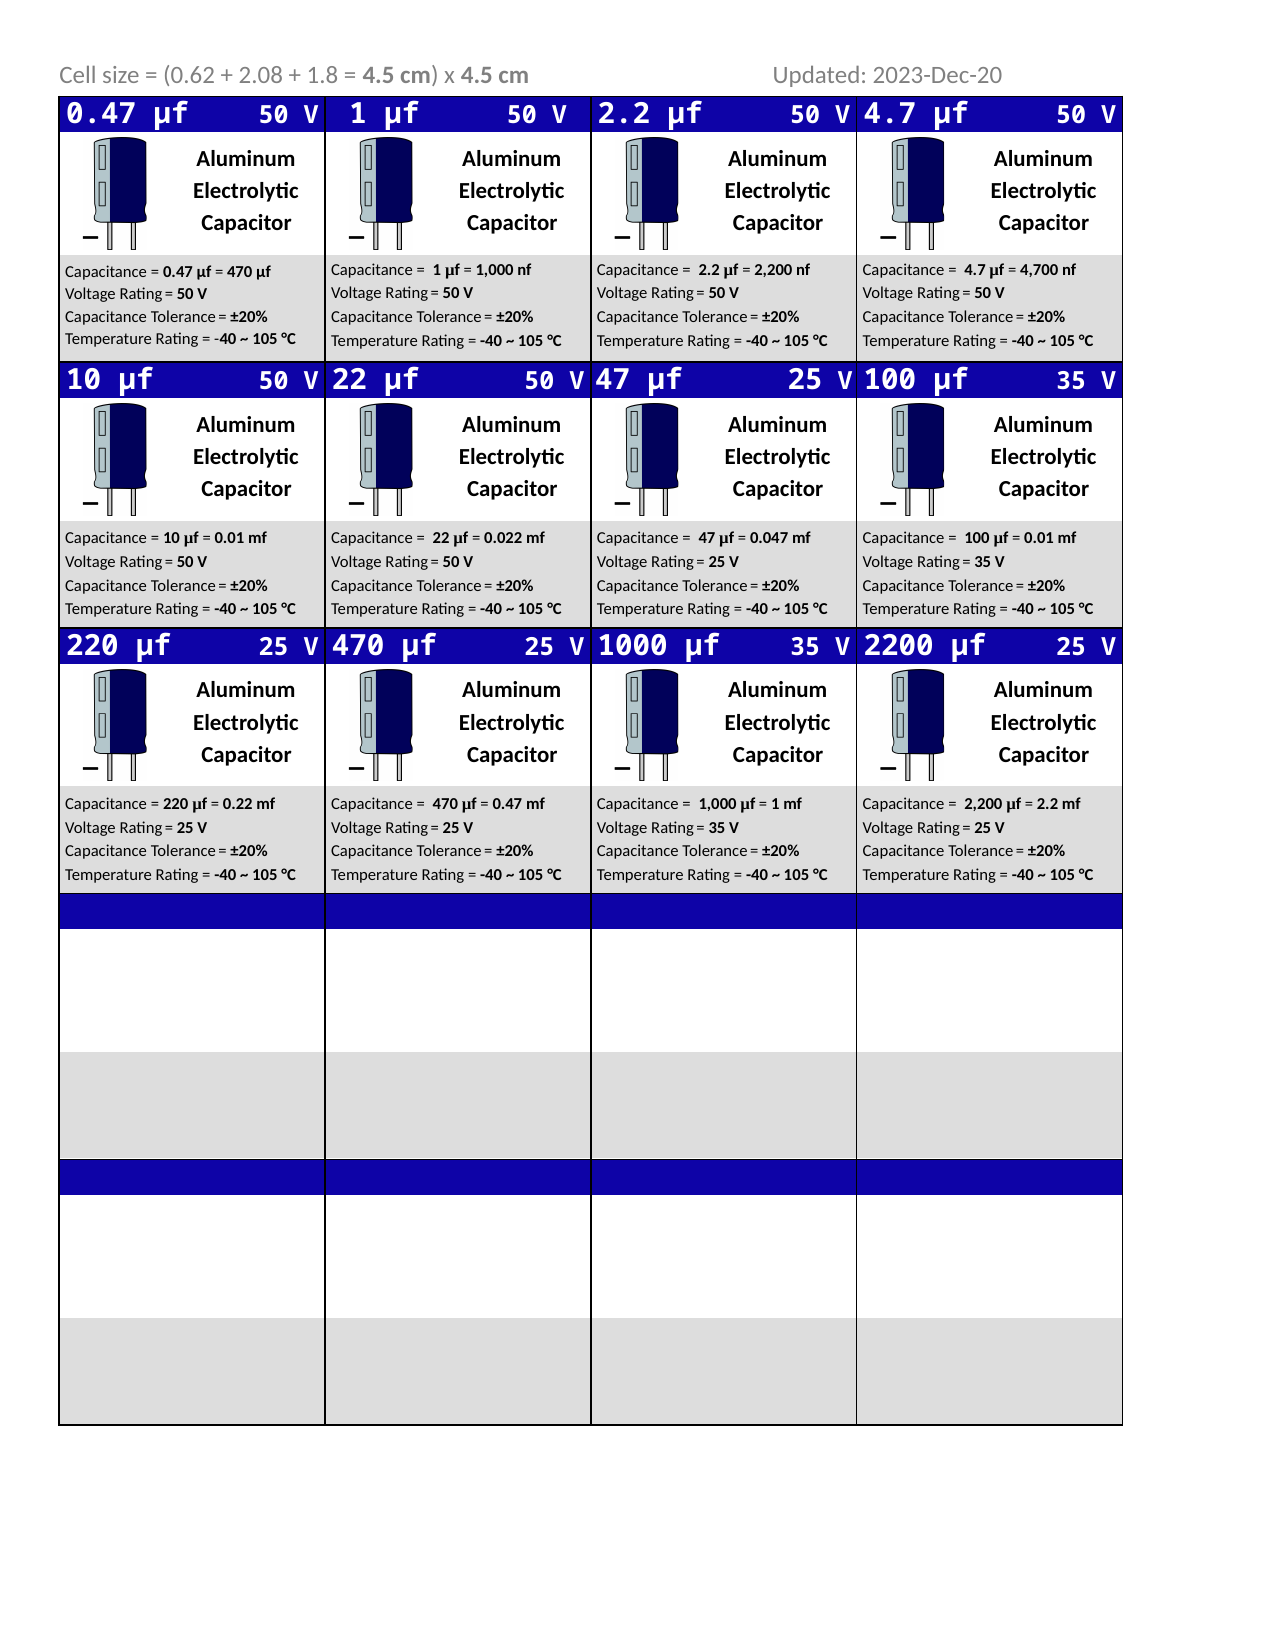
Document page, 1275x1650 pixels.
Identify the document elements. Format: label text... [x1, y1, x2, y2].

picture [880, 669, 945, 781]
table_cell Aluminum Electrolytic Capacitor [592, 132, 856, 255]
table_cell Capacitance = 100 µf = 0.01 mf Voltage Rating = 35 V Capacitance Tolerance = ±20% Temperature Rating = -40 ~ 105 °C [857, 521, 1122, 627]
table_header 0.47 µf 50 V [60, 97, 324, 132]
table_cell 10 µf 50 V [60, 363, 324, 398]
table_cell [60, 1318, 324, 1424]
table_cell Aluminum Electrolytic Capacitor [857, 664, 1122, 786]
table_cell 47 µf 25 V [592, 363, 856, 398]
table_cell Capacitance = 2,200 µf = 2.2 mf Voltage Rating = 25 V Capacitance Tolerance = ±20% Temperature Rating = -40 ~ 105 °C [857, 786, 1122, 893]
table_cell [592, 1195, 856, 1318]
table_cell 220 µf 25 V [60, 629, 324, 664]
table_cell [326, 929, 590, 1052]
table_cell Aluminum Electrolytic Capacitor [592, 664, 856, 786]
picture [880, 137, 945, 250]
table_cell Aluminum Electrolytic Capacitor [326, 664, 590, 786]
table_cell 2200 µf 25 V [857, 629, 1122, 664]
picture [614, 137, 679, 250]
table_cell [326, 1195, 590, 1318]
table_cell [592, 1160, 856, 1195]
table_cell Aluminum Electrolytic Capacitor [60, 398, 324, 521]
table_cell [60, 929, 324, 1052]
table_cell [60, 1195, 324, 1318]
table_cell [857, 1052, 1122, 1158]
table_cell Capacitance = 1 µf = 1,000 nf Voltage Rating = 50 V Capacitance Tolerance = ±20% Temperature Rating = -40 ~ 105 °C [326, 255, 590, 361]
table_cell [592, 1052, 856, 1158]
table_cell Capacitance = 220 µf = 0.22 mf Voltage Rating = 25 V Capacitance Tolerance = ±20% Temperature Rating = -40 ~ 105 °C [60, 786, 324, 893]
table_cell [326, 1318, 590, 1424]
table_header 1 µf 50 V [326, 97, 590, 132]
table_cell Aluminum Electrolytic Capacitor [592, 398, 856, 521]
table_cell [60, 1160, 324, 1195]
table_cell [592, 929, 856, 1052]
table_cell 1000 µf 35 V [592, 629, 856, 664]
picture [614, 669, 679, 781]
picture [348, 403, 413, 516]
table_cell Aluminum Electrolytic Capacitor [60, 132, 324, 255]
picture [348, 137, 413, 250]
table_cell Aluminum Electrolytic Capacitor [857, 132, 1122, 255]
table_cell 100 µf 35 V [857, 363, 1122, 398]
table_cell 470 µf 25 V [326, 629, 590, 664]
picture [82, 669, 147, 781]
table_cell Capacitance = 470 µf = 0.47 mf Voltage Rating = 25 V Capacitance Tolerance = ±20% Temperature Rating = -40 ~ 105 °C [326, 786, 590, 893]
table_cell [326, 1052, 590, 1158]
table_cell [857, 1318, 1122, 1424]
table_cell [857, 1160, 1122, 1195]
picture [880, 403, 945, 516]
table_cell Aluminum Electrolytic Capacitor [326, 132, 590, 255]
table_cell Capacitance = 22 µf = 0.022 mf Voltage Rating = 50 V Capacitance Tolerance = ±20% Temperature Rating = -40 ~ 105 °C [326, 521, 590, 627]
table_header 4.7 µf 50 V [857, 97, 1122, 132]
table_cell [857, 929, 1122, 1052]
table_cell [326, 1160, 590, 1195]
picture [82, 403, 147, 516]
table_cell Capacitance = 2.2 µf = 2,200 nf Voltage Rating = 50 V Capacitance Tolerance = ±20% Temperature Rating = -40 ~ 105 °C [592, 255, 856, 361]
table_header 2.2 µf 50 V [592, 97, 856, 132]
picture [348, 669, 413, 781]
table_cell Capacitance = 0.47 µf = 470 µf Voltage Rating = 50 V Capacitance Tolerance = ±20% Temperature Rating = -40 ~ 105 °C [60, 255, 324, 361]
picture [82, 137, 147, 250]
table_cell [60, 1052, 324, 1158]
table_cell 22 µf 50 V [326, 363, 590, 398]
table_cell Capacitance = 1,000 µf = 1 mf Voltage Rating = 35 V Capacitance Tolerance = ±20% Temperature Rating = -40 ~ 105 °C [592, 786, 856, 893]
table_cell [60, 894, 324, 929]
table_cell [592, 1318, 856, 1424]
table_cell Capacitance = 10 µf = 0.01 mf Voltage Rating = 50 V Capacitance Tolerance = ±20% Temperature Rating = -40 ~ 105 °C [60, 521, 324, 627]
table_cell [326, 894, 590, 929]
table_cell Aluminum Electrolytic Capacitor [326, 398, 590, 521]
table_cell Capacitance = 4.7 µf = 4,700 nf Voltage Rating = 50 V Capacitance Tolerance = ±20% Temperature Rating = -40 ~ 105 °C [857, 255, 1122, 361]
table_cell [592, 894, 856, 929]
table_cell Capacitance = 47 µf = 0.047 mf Voltage Rating = 25 V Capacitance Tolerance = ±20% Temperature Rating = -40 ~ 105 °C [592, 521, 856, 627]
table_cell Aluminum Electrolytic Capacitor [857, 398, 1122, 521]
table_cell [857, 894, 1122, 929]
table_cell [857, 1195, 1122, 1318]
table_cell Aluminum Electrolytic Capacitor [60, 664, 324, 786]
picture [614, 403, 679, 516]
